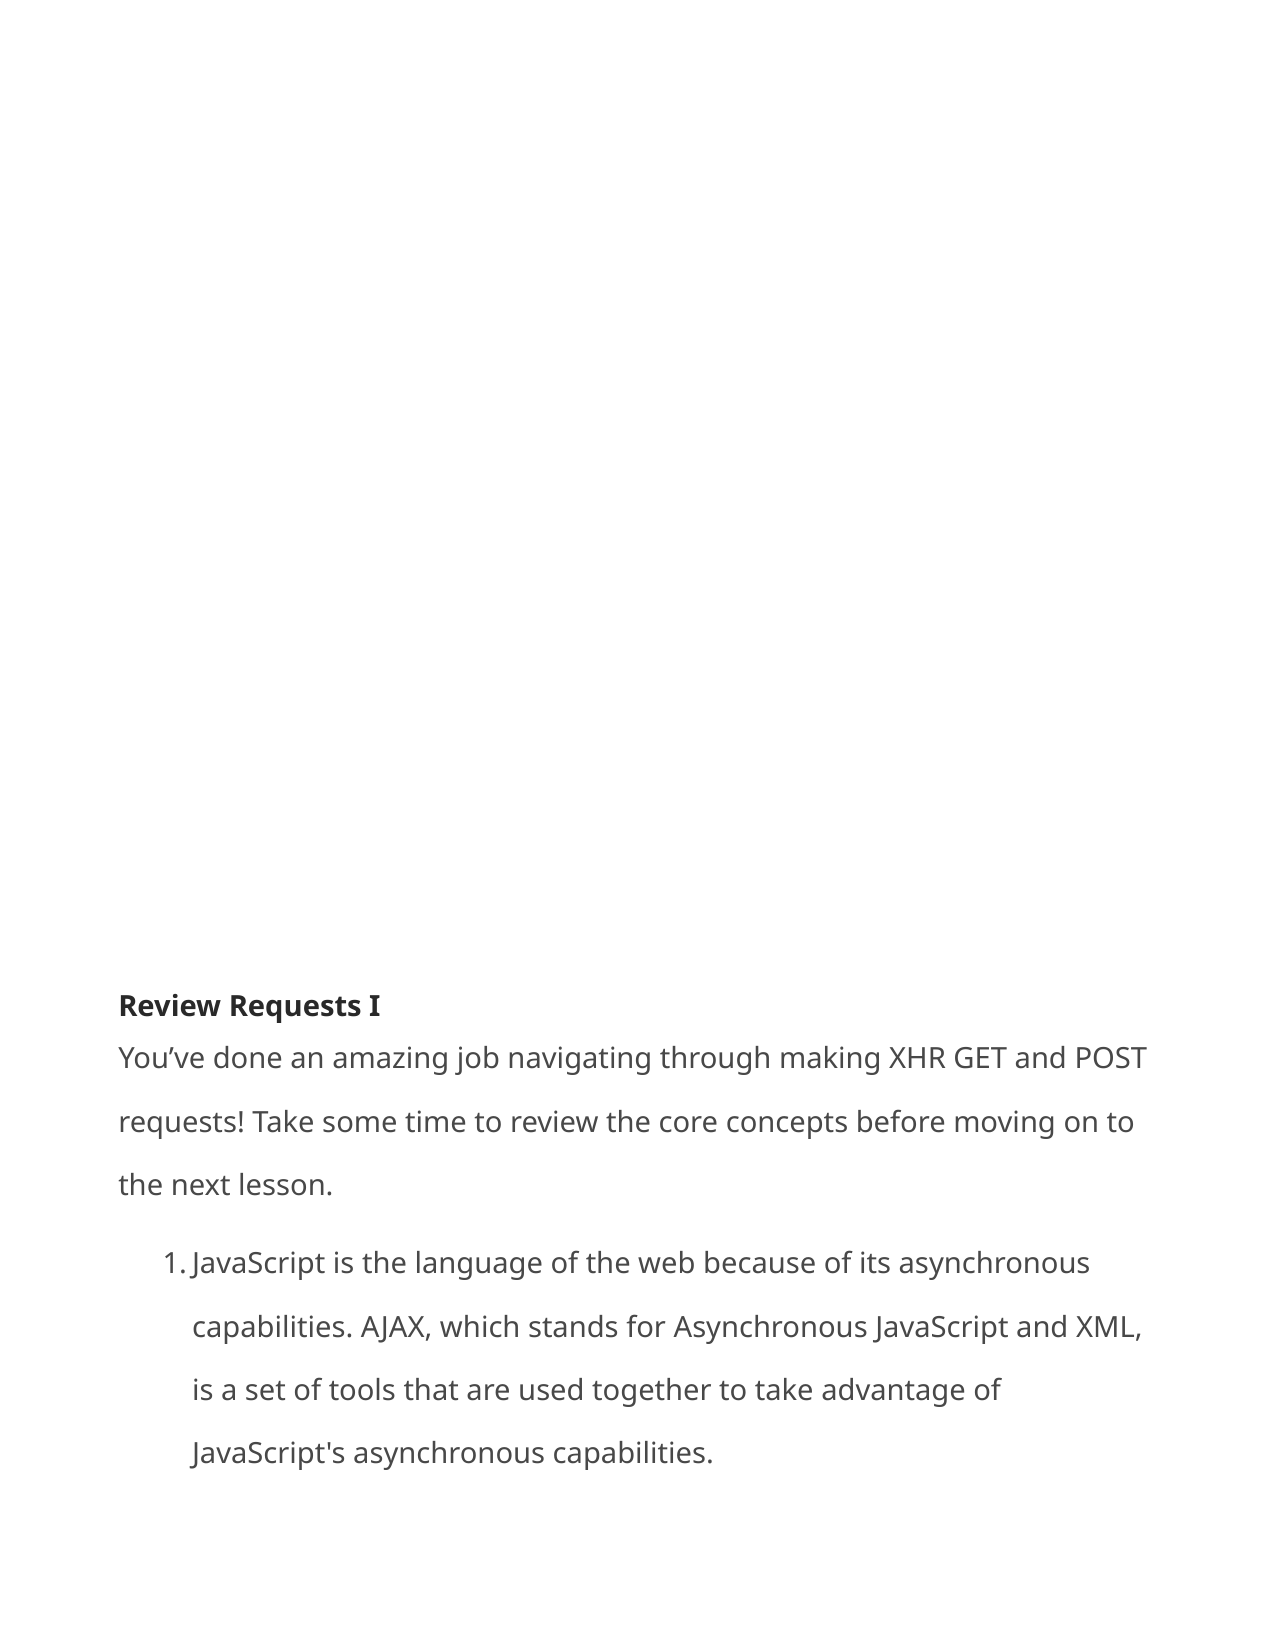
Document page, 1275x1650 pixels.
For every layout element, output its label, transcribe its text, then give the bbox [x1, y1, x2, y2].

list JavaScript is the language of the web because of its asynchronous capabilities. AJAX, which stands for Asynchronous JavaScript and XML, is a set of tools that are used together to take advantage of JavaScript's asynchronous capabilities. [162, 1242, 1157, 1472]
subtitle Review Requests I [118, 985, 1157, 1025]
text You’ve done an amazing job navigating through making XHR GET and POST requests! Take some time to review the core concepts before moving on to the next lesson. [118, 1038, 1157, 1204]
